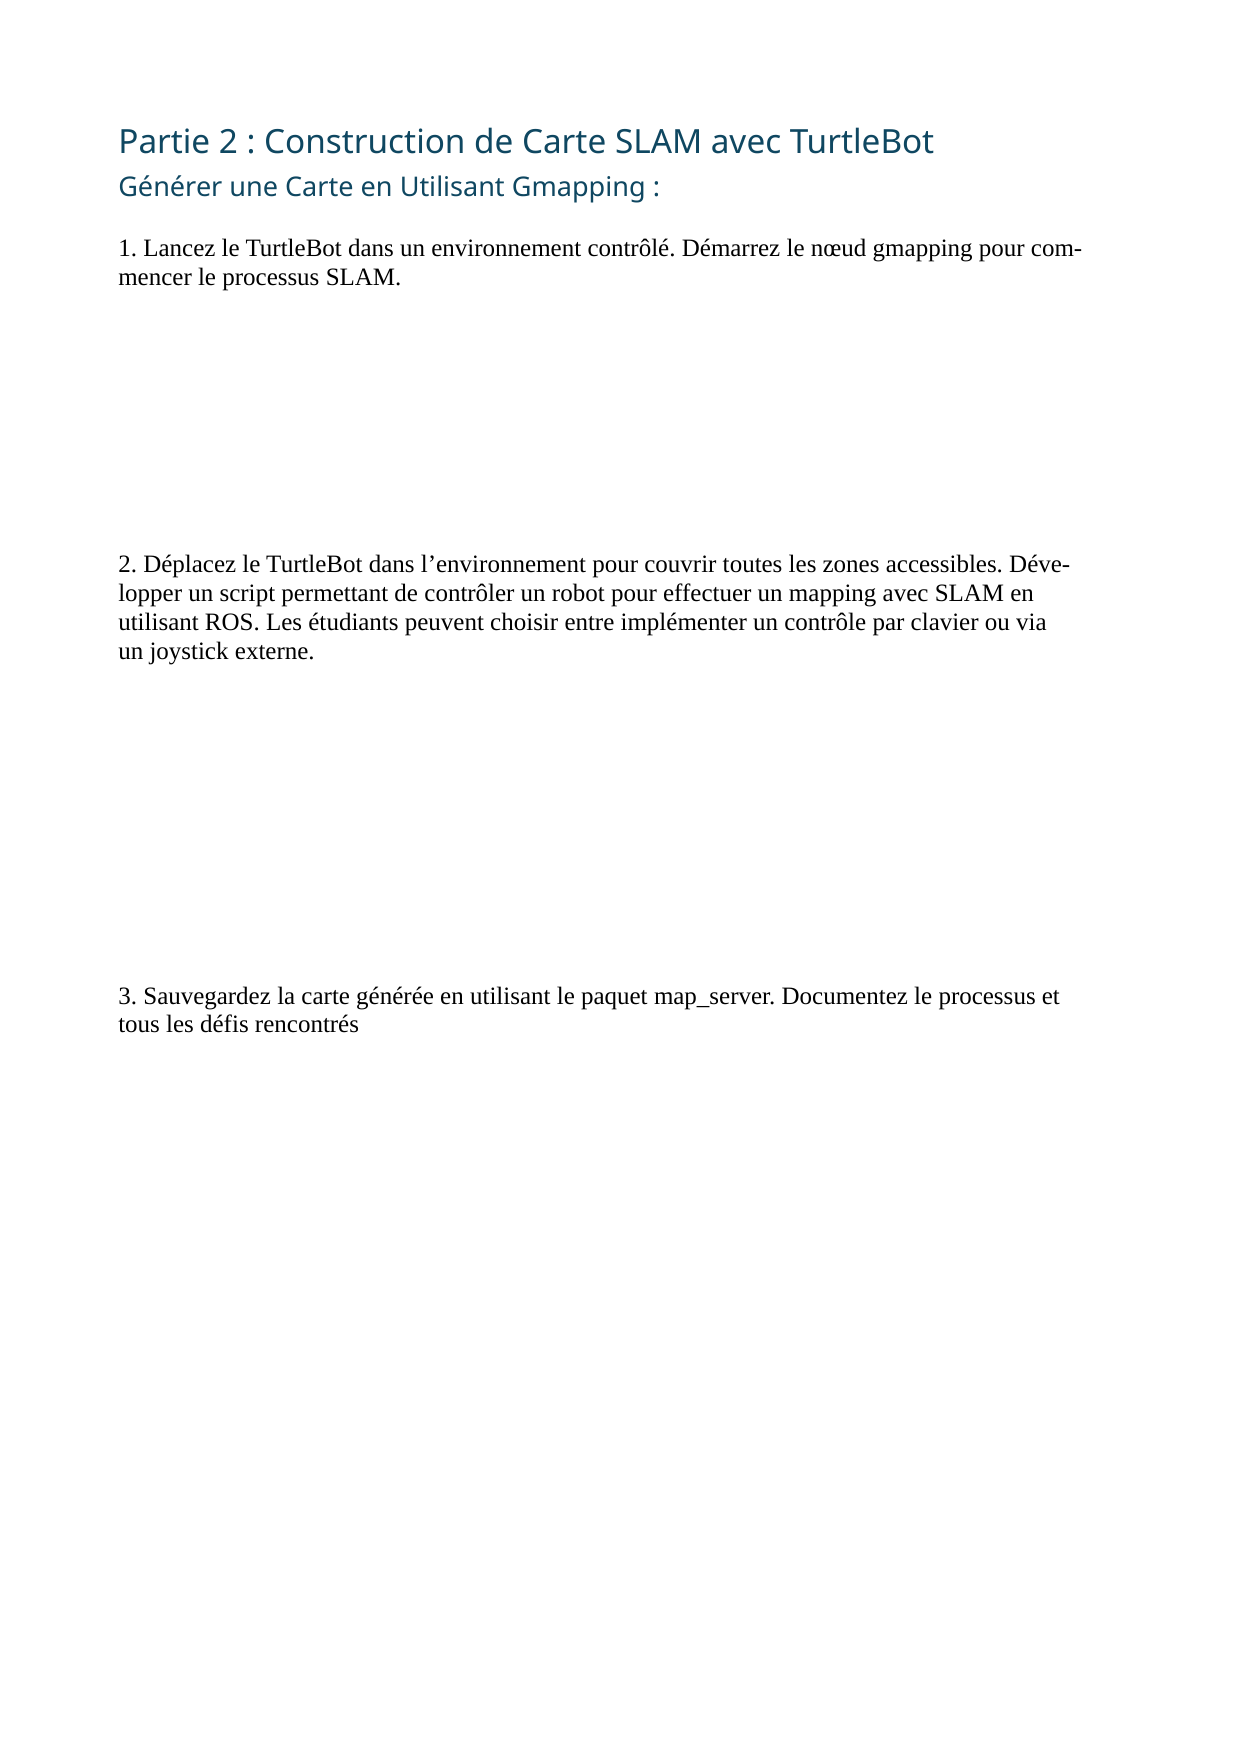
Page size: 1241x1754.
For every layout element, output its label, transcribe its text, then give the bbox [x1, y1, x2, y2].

subtitle Générer une Carte en Utilisant Gmapping : [118, 168, 1122, 204]
text 2. Déplacez le TurtleBot dans l’environnement pour couvrir toutes les zones accessibles. Déve- [118, 549, 1122, 578]
text mencer le processus SLAM. [118, 262, 1122, 291]
text 1. Lancez le TurtleBot dans un environnement contrôlé. Démarrez le nœud gmapping pour com- [118, 233, 1122, 262]
text un joystick externe. [118, 636, 1122, 664]
subtitle Partie 2 : Construction de Carte SLAM avec TurtleBot [118, 118, 1122, 163]
text 3. Sauvegardez la carte générée en utilisant le paquet map_server. Documentez le processus et [118, 981, 1122, 1009]
text lopper un script permettant de contrôler un robot pour effectuer un mapping avec SLAM en [118, 578, 1122, 607]
text utilisant ROS. Les étudiants peuvent choisir entre implémenter un contrôle par clavier ou via [118, 607, 1122, 636]
text tous les défis rencontrés [118, 1009, 1122, 1038]
